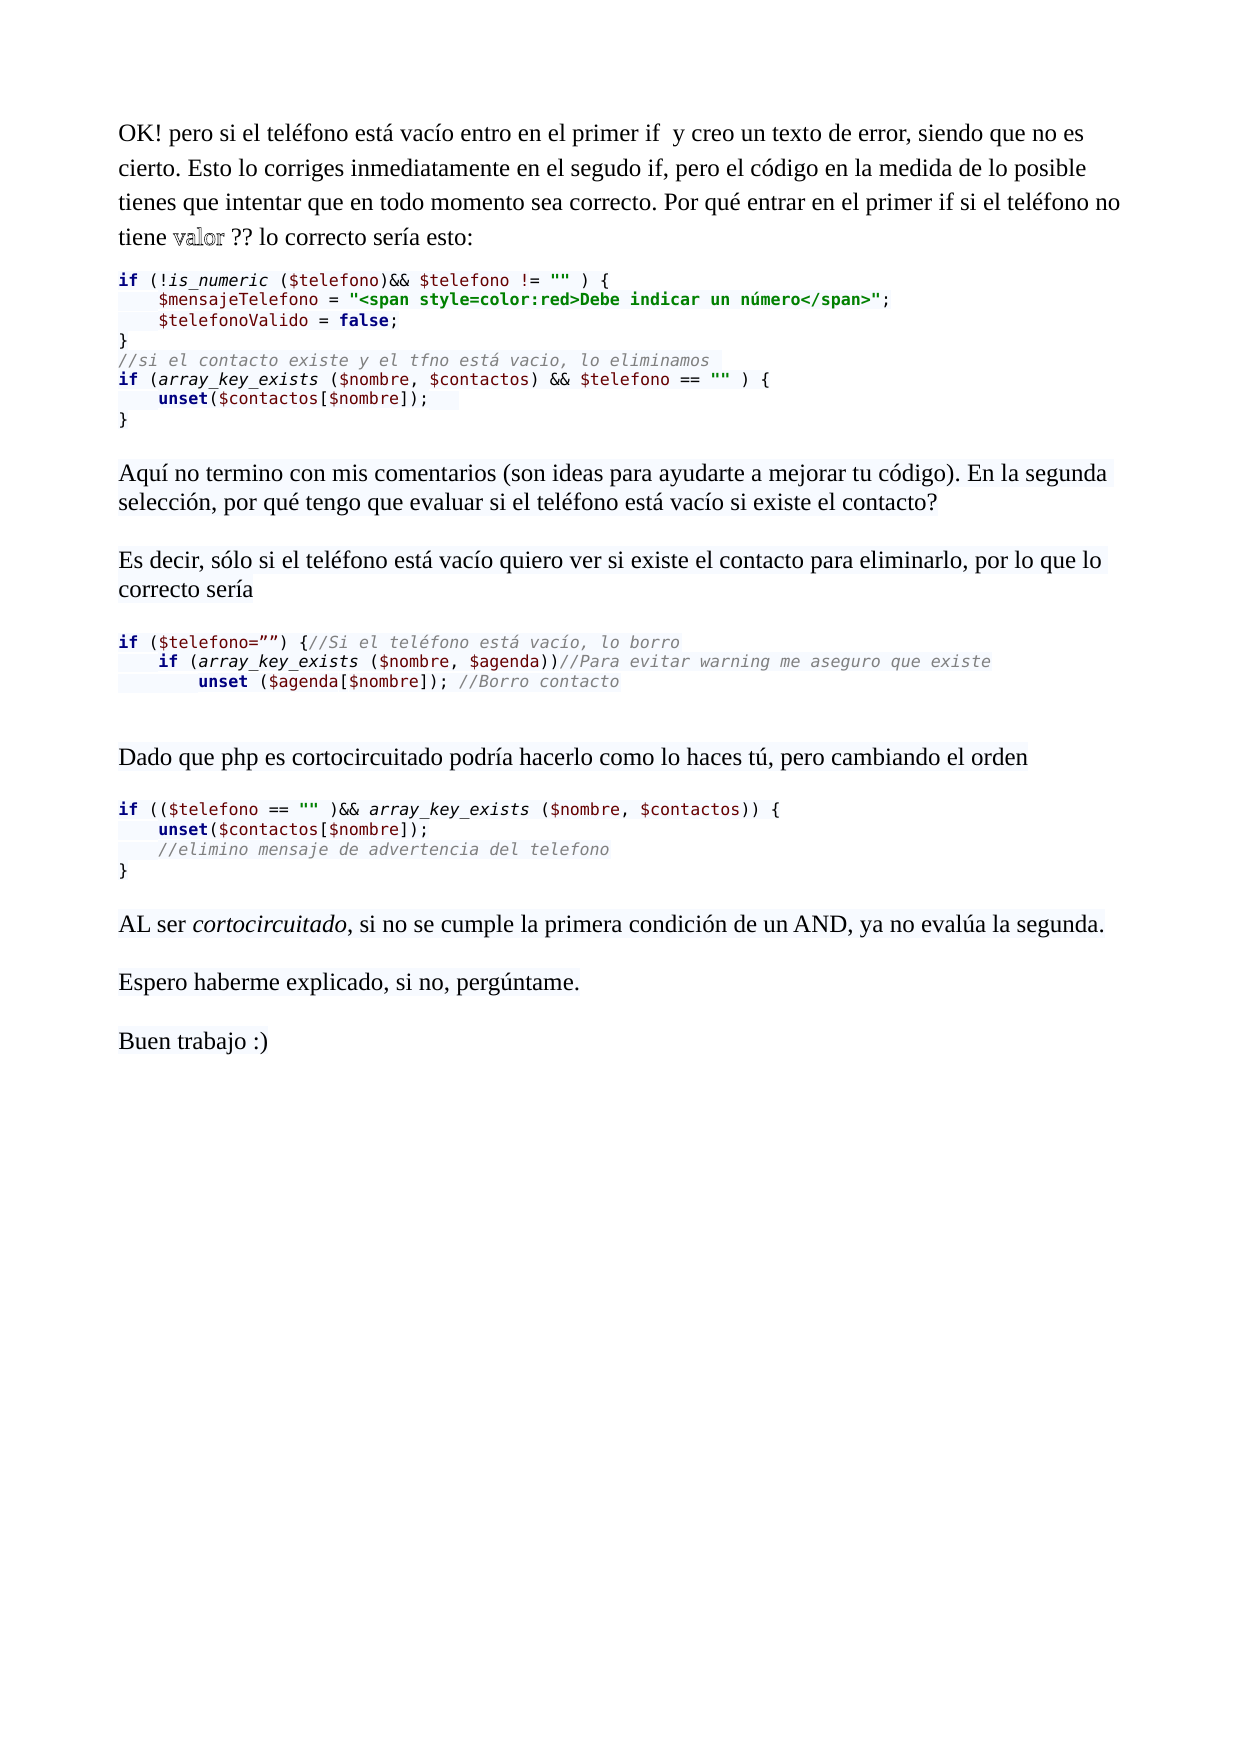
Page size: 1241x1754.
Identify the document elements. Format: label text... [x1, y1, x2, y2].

text } [118, 331, 1122, 350]
text unset($contactos[$nombre]); [118, 819, 1122, 840]
text OK! pero si el teléfono está vacío entro en el primer if y creo un texto de error, siendo que no es cierto. Esto lo corriges inmediatamente en el segudo if, pero el código en la medida de lo posible tienes que intentar que en todo momento sea correcto. Por qué entrar en el primer if si el teléfono no tiene valor ?? lo correcto sería esto: [118, 118, 1122, 250]
text //elimino mensaje de advertencia del telefono [118, 840, 1122, 860]
text Espero haberme explicado, si no, pergúntame. [118, 967, 1122, 996]
text if (($telefono == "" )&& array_key_exists ($nombre, $contactos)) { [118, 800, 1122, 819]
text } [118, 860, 1122, 880]
text } [118, 410, 1122, 429]
text AL ser cortocircuitado, si no se cumple la primera condición de un AND, ya no evalúa la segunda. [118, 909, 1122, 938]
text Buen trabajo :) [118, 1026, 1122, 1054]
text if (!is_numeric ($telefono)&& $telefono != "" ) { [118, 271, 1122, 290]
text if ($telefono=””) {//Si el teléfono está vacío, lo borro [118, 632, 1122, 652]
text unset($contactos[$nombre]); [118, 389, 1122, 410]
text $mensajeTelefono = "<span style=color:red>Debe indicar un número</span>"; [118, 290, 1122, 311]
text Es decir, sólo si el teléfono está vacío quiero ver si existe el contacto para eliminarlo, por lo que lo correcto sería [118, 546, 1122, 603]
text if (array_key_exists ($nombre, $contactos) && $telefono == "" ) { [118, 370, 1122, 389]
text $telefonoValido = false; [118, 311, 1122, 331]
text Dado que php es cortocircuitado podría hacerlo como lo haces tú, pero cambiando el orden [118, 742, 1122, 771]
text //si el contacto existe y el tfno está vacio, lo eliminamos [118, 350, 1122, 370]
text if (array_key_exists ($nombre, $agenda))//Para evitar warning me aseguro que existe [118, 652, 1122, 672]
text unset ($agenda[$nombre]); //Borro contacto [118, 672, 1122, 693]
text Aquí no termino con mis comentarios (son ideas para ayudarte a mejorar tu código). En la segunda selección, por qué tengo que evaluar si el teléfono está vacío si existe el contacto? [118, 458, 1122, 516]
